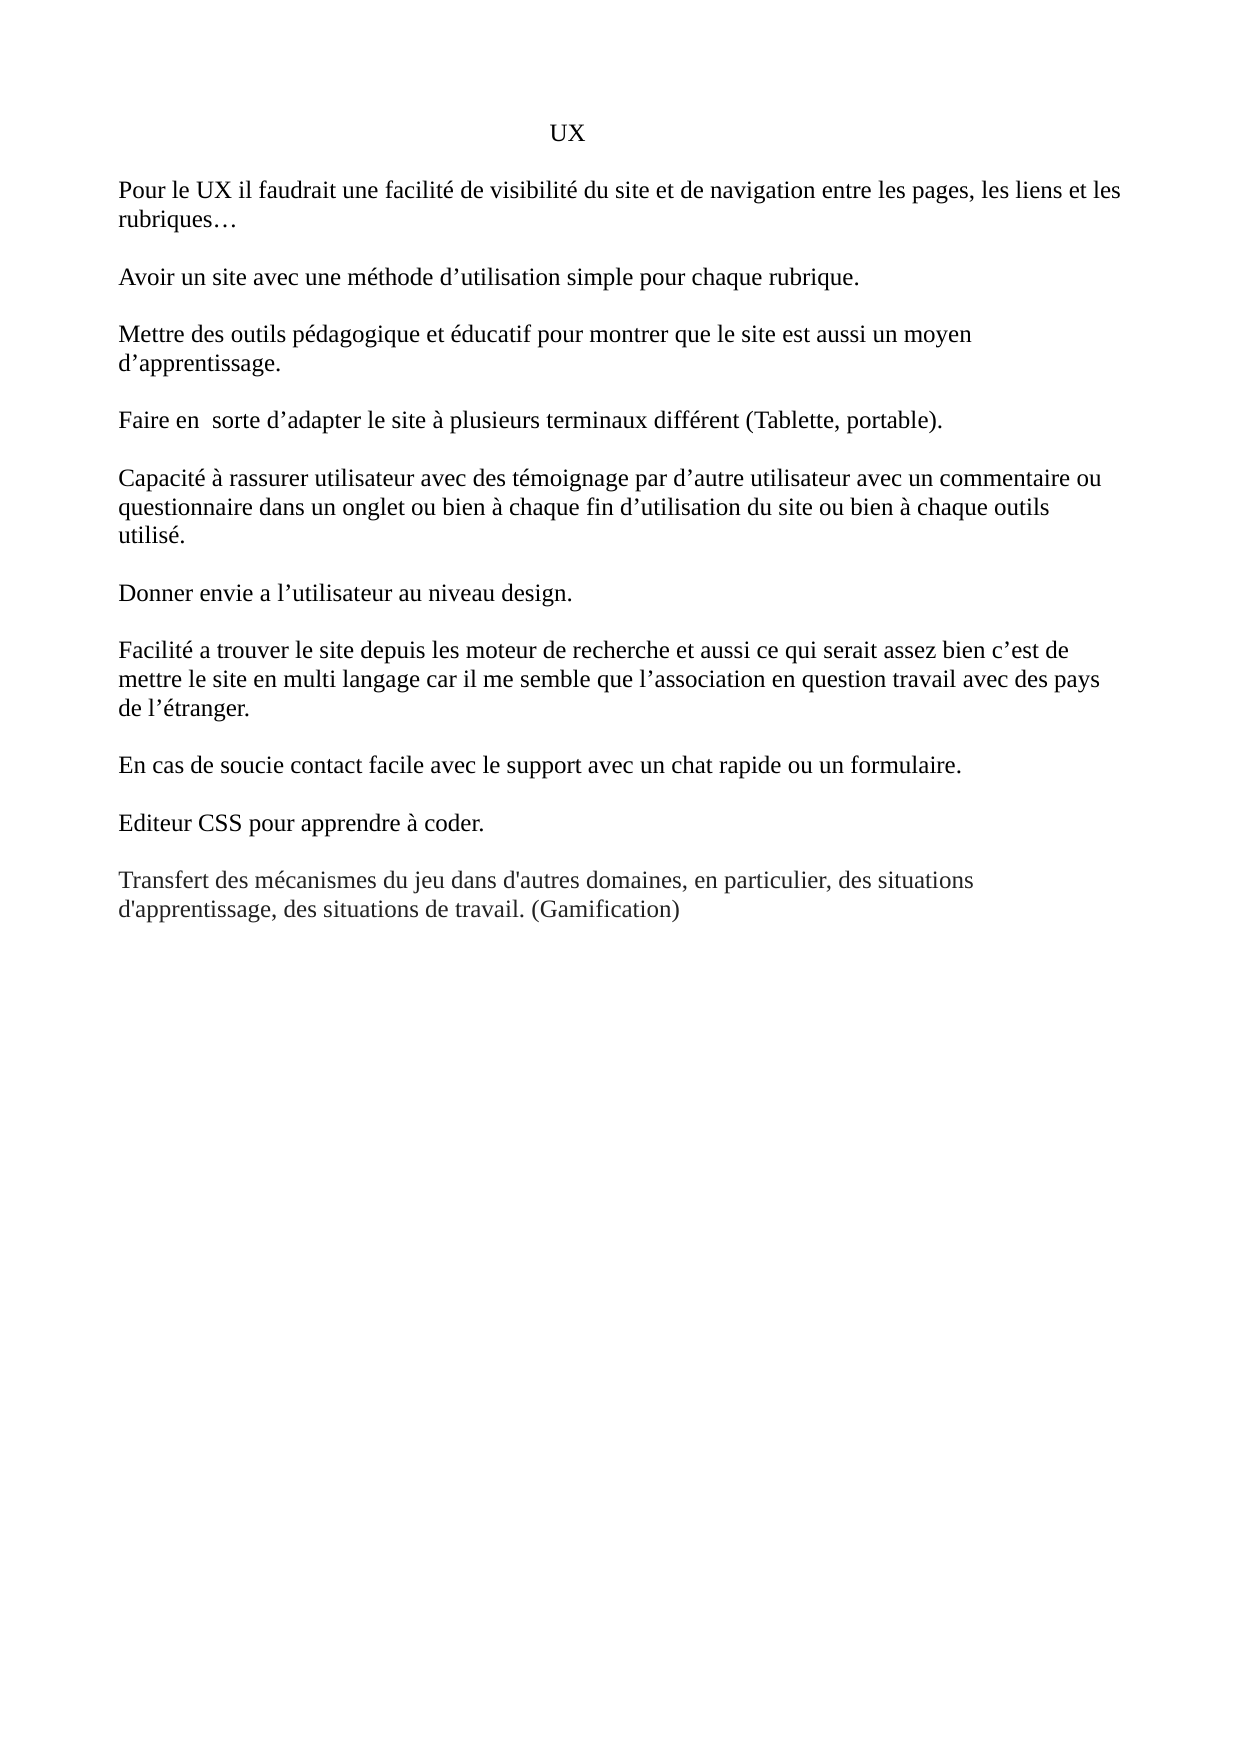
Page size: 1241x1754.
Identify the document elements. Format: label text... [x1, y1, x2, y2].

text Transfert des mécanismes du jeu dans d'autres domaines, en particulier, des situations d'apprentissage, des situations de travail. (Gamification) [118, 866, 1122, 923]
text Editeur CSS pour apprendre à coder. [118, 808, 1122, 837]
text Avoir un site avec une méthode d’utilisation simple pour chaque rubrique. [118, 262, 1122, 291]
text En cas de soucie contact facile avec le support avec un chat rapide ou un formulaire. [118, 751, 1122, 779]
text Faire en sorte d’adapter le site à plusieurs terminaux différent (Tablette, portable). [118, 406, 1122, 434]
text UX [118, 118, 1122, 147]
text Capacité à rassurer utilisateur avec des témoignage par d’autre utilisateur avec un commentaire ou questionnaire dans un onglet ou bien à chaque fin d’utilisation du site ou bien à chaque outils utilisé. [118, 463, 1122, 549]
text Pour le UX il faudrait une facilité de visibilité du site et de navigation entre les pages, les liens et les rubriques… [118, 176, 1122, 233]
text Mettre des outils pédagogique et éducatif pour montrer que le site est aussi un moyen d’apprentissage. [118, 319, 1122, 377]
text Facilité a trouver le site depuis les moteur de recherche et aussi ce qui serait assez bien c’est de mettre le site en multi langage car il me semble que l’association en question travail avec des pays de l’étranger. [118, 636, 1122, 722]
text Donner envie a l’utilisateur au niveau design. [118, 578, 1122, 607]
